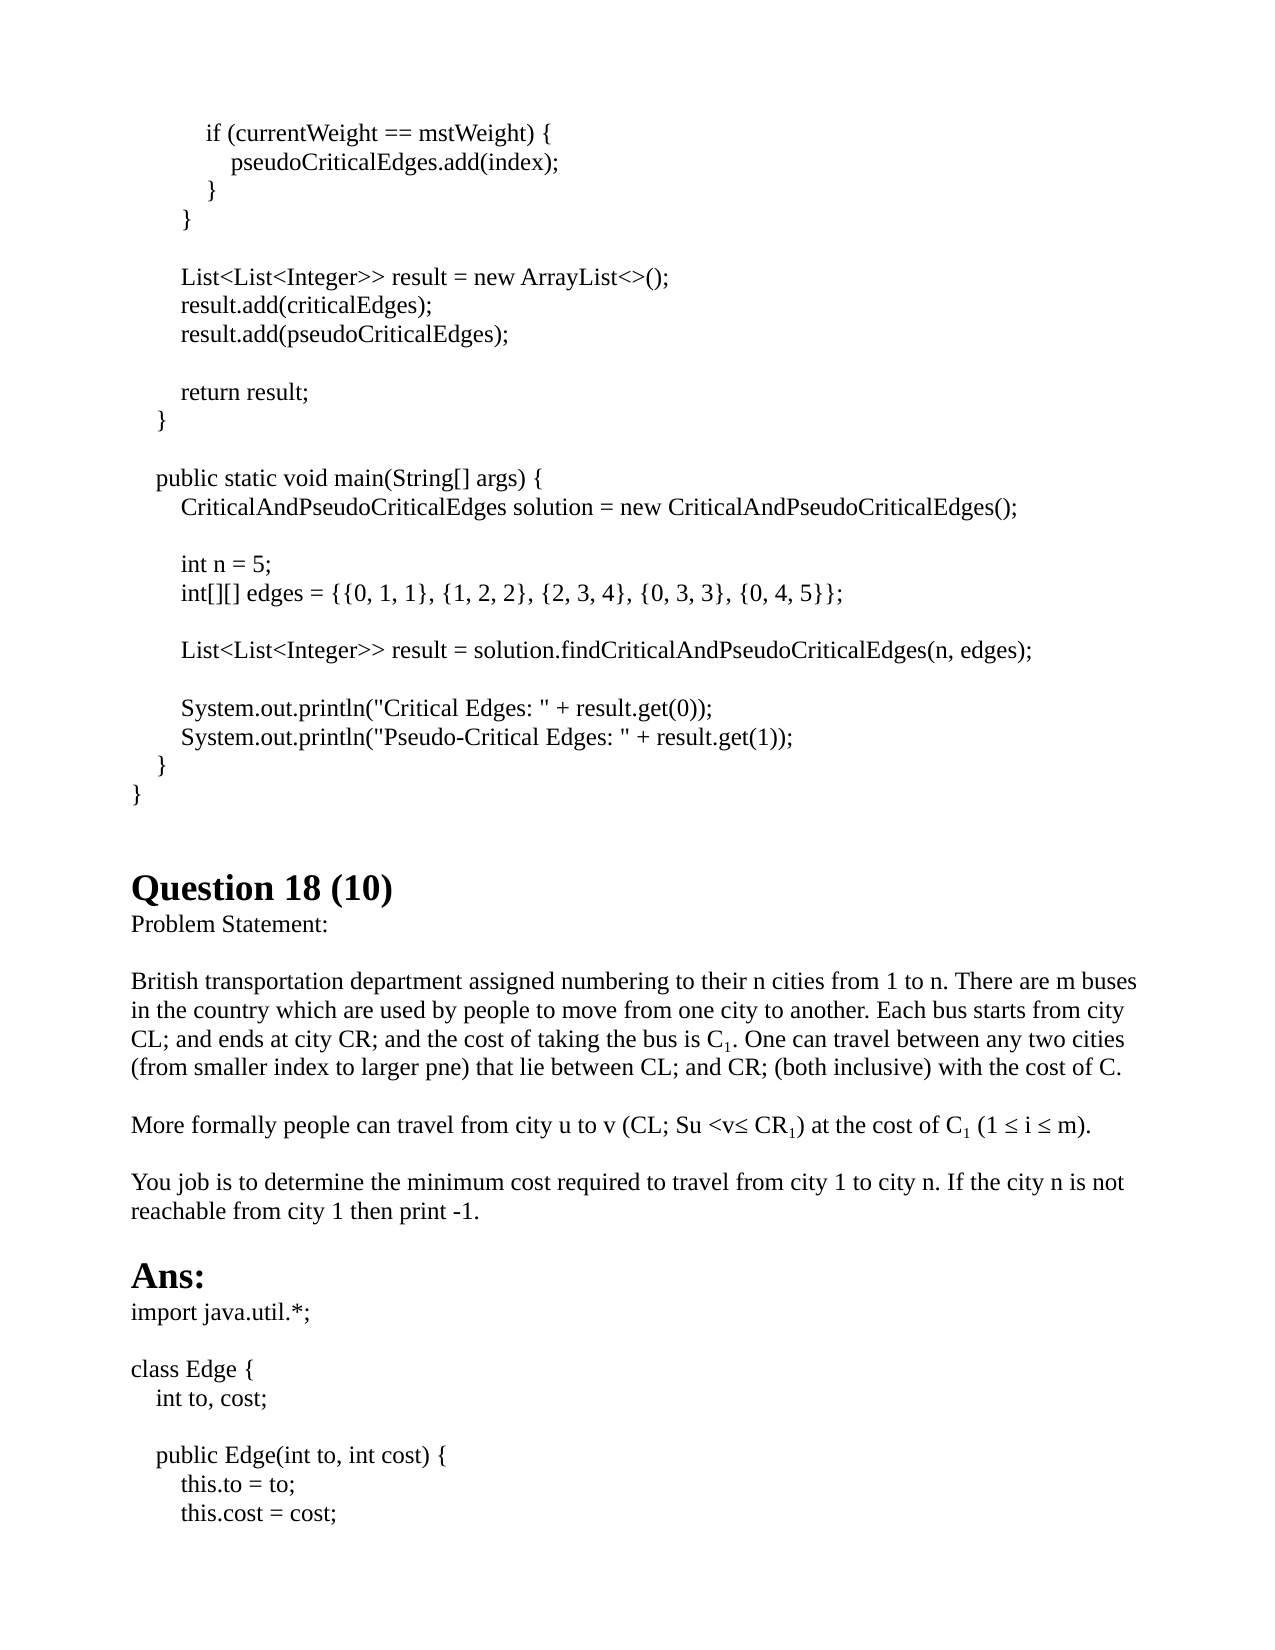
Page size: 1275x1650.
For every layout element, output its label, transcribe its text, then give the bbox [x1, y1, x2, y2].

text int n = 5; [131, 549, 1157, 578]
text } [131, 751, 1157, 779]
text if (currentWeight == mstWeight) { [131, 118, 1157, 147]
text } [131, 779, 1157, 808]
text pseudoCriticalEdges.add(index); [131, 147, 1157, 176]
text this.to = to; [131, 1469, 1157, 1498]
text result.add(pseudoCriticalEdges); [131, 319, 1157, 348]
text class Edge { [131, 1354, 1157, 1383]
text int[][] edges = {{0, 1, 1}, {1, 2, 2}, {2, 3, 4}, {0, 3, 3}, {0, 4, 5}}; [131, 578, 1157, 607]
text result.add(criticalEdges); [131, 291, 1157, 319]
text } [131, 406, 1157, 434]
text Question 18 (10) [131, 866, 1157, 909]
text this.cost = cost; [131, 1498, 1157, 1527]
text public Edge(int to, int cost) { [131, 1441, 1157, 1469]
text British transportation department assigned numbering to their n cities from 1 to n. There are m buses in the country which are used by people to move from one city to another. Each bus starts from city CL; and ends at city CR; and the cost of taking the bus is C₁. One can travel between any two cities (from smaller index to larger pne) that lie between CL; and CR; (both inclusive) with the cost of C. [131, 966, 1157, 1081]
text public static void main(String[] args) { [131, 463, 1157, 492]
text Problem Statement: [131, 909, 1157, 937]
text System.out.println("Pseudo-Critical Edges: " + result.get(1)); [131, 722, 1157, 751]
text CriticalAndPseudoCriticalEdges solution = new CriticalAndPseudoCriticalEdges(); [131, 492, 1157, 521]
text More formally people can travel from city u to v (CL; Su <v≤ CR₁) at the cost of C₁ (1 ≤ i ≤ m). [131, 1110, 1157, 1139]
text System.out.println("Critical Edges: " + result.get(0)); [131, 693, 1157, 722]
text List<List<Integer>> result = new ArrayList<>(); [131, 262, 1157, 291]
text Ans: [131, 1254, 1157, 1297]
text return result; [131, 377, 1157, 406]
text You job is to determine the minimum cost required to travel from city 1 to city n. If the city n is not reachable from city 1 then print -1. [131, 1167, 1157, 1225]
text int to, cost; [131, 1383, 1157, 1412]
text import java.util.*; [131, 1297, 1157, 1326]
text } [131, 176, 1157, 204]
text } [131, 204, 1157, 233]
text List<List<Integer>> result = solution.findCriticalAndPseudoCriticalEdges(n, edges); [131, 636, 1157, 664]
